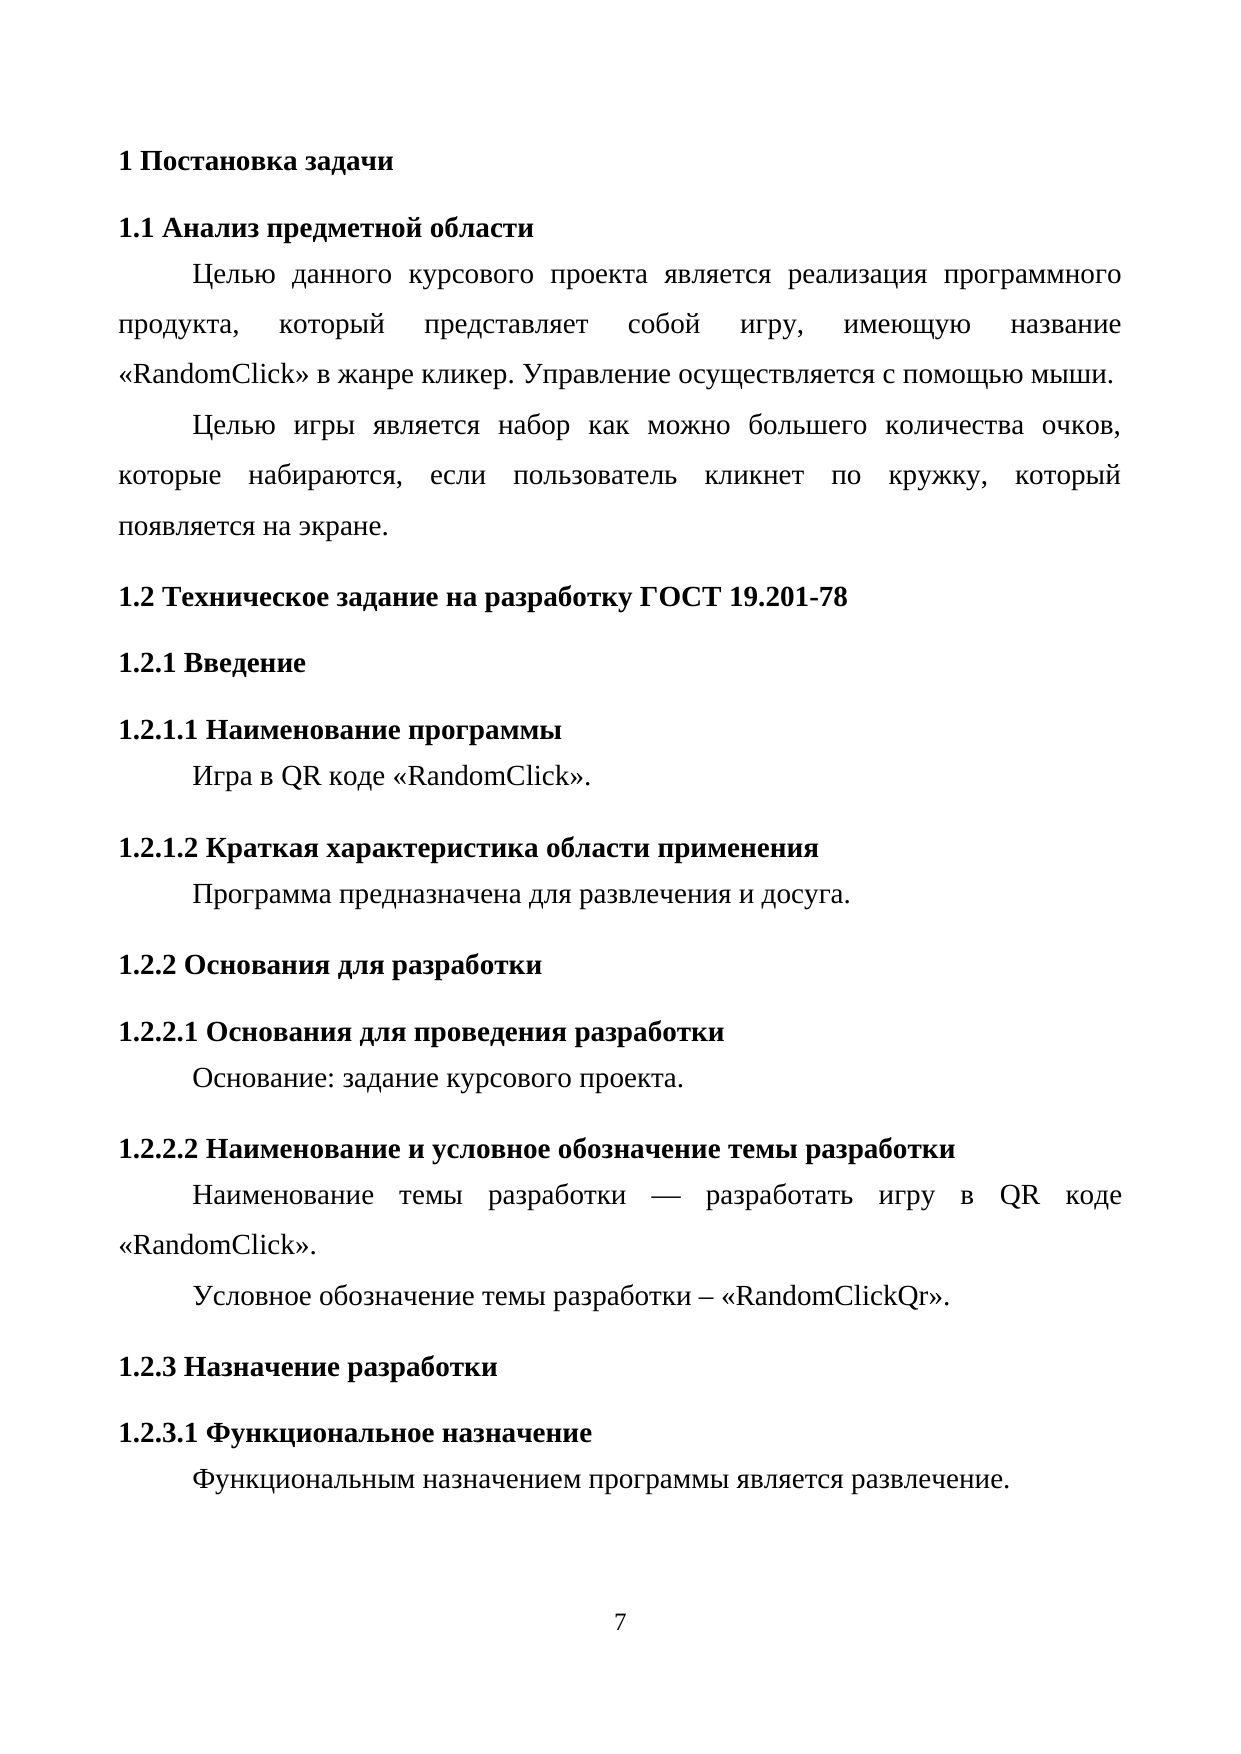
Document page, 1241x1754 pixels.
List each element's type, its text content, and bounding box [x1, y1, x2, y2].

subtitle 1.2.1 Введение [118, 646, 1122, 679]
subtitle 1.2.2 Основания для разработки [118, 947, 1122, 980]
subtitle 1.2 Техническое задание на разработку ГОСТ 19.201-78 [118, 579, 1122, 612]
subtitle 1.2.2.2 Наименование и условное обозначение темы разработки [118, 1131, 1122, 1164]
text Программа предназначена для развлечения и досуга. [118, 876, 1122, 909]
text Целью игры является набор как можно большего количества очков, которые набираются, если пользователь кликнет по кружку, который появляется на экране. [118, 407, 1122, 541]
text Целью данного курсового проекта является реализация программного продукта, который представляет собой игру, имеющую название «RandomClick» в жанре кликер. Управление осуществляется с помощью мыши. [118, 256, 1122, 390]
subtitle 1.2.2.1 Основания для проведения разработки [118, 1014, 1122, 1047]
text Основание: задание курсового проекта. [118, 1060, 1122, 1093]
subtitle 1.1 Анализ предметной области [118, 210, 1122, 243]
subtitle 1.2.1.1 Наименование программы [118, 712, 1122, 746]
text Функциональным назначением программы является развлечение. [118, 1462, 1122, 1495]
text Условное обозначение темы разработки – «RandomClickQr». [118, 1278, 1122, 1311]
subtitle 1.2.1.2 Краткая характеристика области применения [118, 830, 1122, 863]
subtitle 1 Постановка задачи [118, 143, 1122, 177]
text Наименование темы разработки — разработать игру в QR коде «RandomClick». [118, 1177, 1122, 1261]
subtitle 1.2.3.1 Функциональное назначение [118, 1416, 1122, 1449]
subtitle 1.2.3 Назначение разработки [118, 1349, 1122, 1382]
text Игра в QR коде «RandomClick». [118, 758, 1122, 792]
